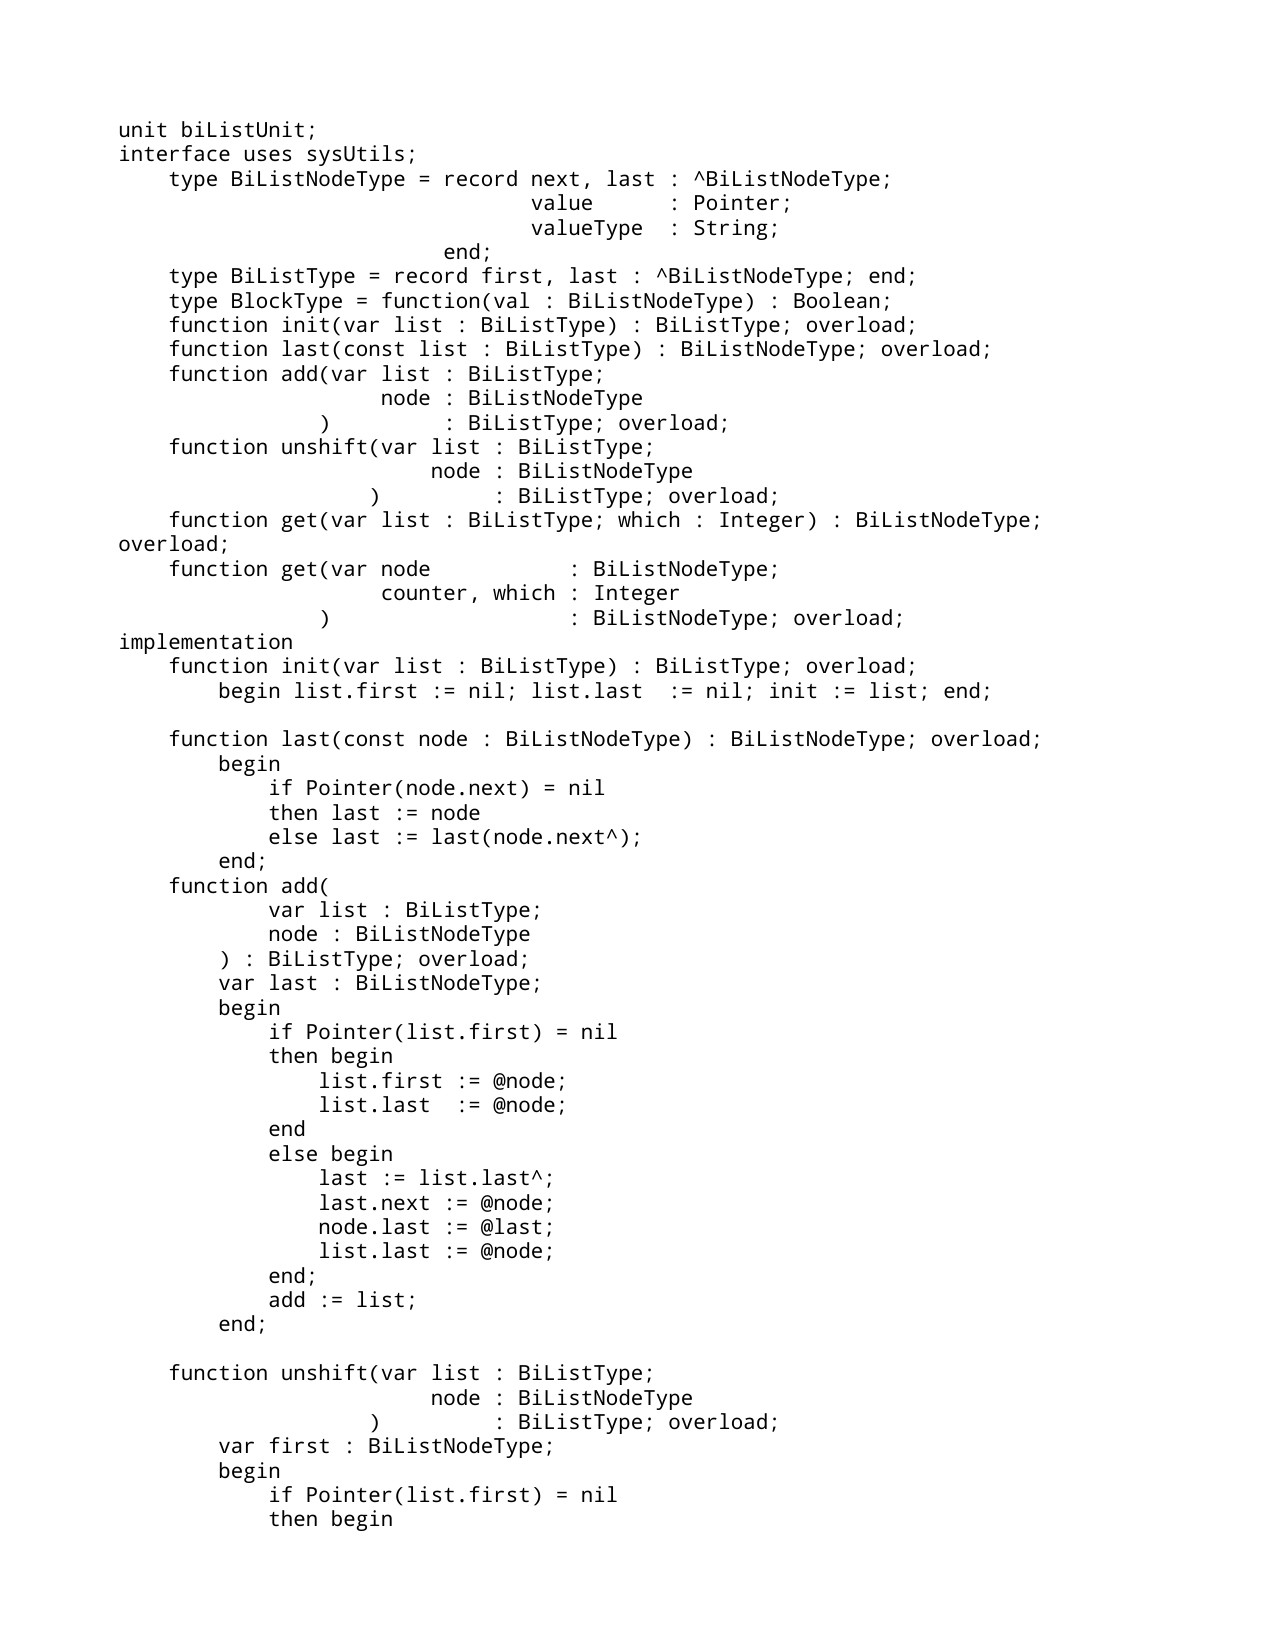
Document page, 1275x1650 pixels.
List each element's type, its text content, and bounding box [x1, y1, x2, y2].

text function add(var list : BiListType; [118, 362, 1157, 386]
text function last(const node : BiListNodeType) : BiListNodeType; overload; [118, 727, 1157, 752]
text node.last := @last; [118, 1215, 1157, 1239]
text ) : BiListNodeType; overload; [118, 606, 1157, 630]
text end; [118, 1264, 1157, 1288]
text function last(const list : BiListType) : BiListNodeType; overload; [118, 337, 1157, 362]
text interface uses sysUtils; [118, 142, 1157, 167]
text list.last := @node; [118, 1093, 1157, 1117]
text node : BiListNodeType [118, 922, 1157, 947]
text node : BiListNodeType [118, 1386, 1157, 1410]
text counter, which : Integer [118, 581, 1157, 606]
text list.last := @node; [118, 1239, 1157, 1264]
text type BiListType = record first, last : ^BiListNodeType; end; [118, 264, 1157, 289]
text function unshift(var list : BiListType; [118, 1361, 1157, 1386]
text end [118, 1117, 1157, 1142]
text begin list.first := nil; list.last := nil; init := list; end; [118, 679, 1157, 703]
text var first : BiListNodeType; [118, 1434, 1157, 1459]
text node : BiListNodeType [118, 386, 1157, 411]
text end; [118, 1312, 1157, 1337]
text then begin [118, 1507, 1157, 1532]
text value : Pointer; [118, 191, 1157, 216]
text last.next := @node; [118, 1191, 1157, 1215]
text ) : BiListType; overload; [118, 484, 1157, 508]
text ) : BiListType; overload; [118, 411, 1157, 435]
text begin [118, 1459, 1157, 1483]
text begin [118, 996, 1157, 1020]
text function init(var list : BiListType) : BiListType; overload; [118, 313, 1157, 337]
text list.first := @node; [118, 1069, 1157, 1093]
text if Pointer(list.first) = nil [118, 1483, 1157, 1507]
text function get(var node : BiListNodeType; [118, 557, 1157, 581]
text then last := node [118, 801, 1157, 825]
text end; [118, 849, 1157, 874]
text add := list; [118, 1288, 1157, 1312]
text begin [118, 752, 1157, 776]
text function get(var list : BiListType; which : Integer) : BiListNodeType; overload; [118, 508, 1157, 557]
text function add( [118, 874, 1157, 898]
text then begin [118, 1044, 1157, 1069]
text type BlockType = function(val : BiListNodeType) : Boolean; [118, 289, 1157, 313]
text type BiListNodeType = record next, last : ^BiListNodeType; [118, 167, 1157, 191]
text if Pointer(list.first) = nil [118, 1020, 1157, 1044]
text var last : BiListNodeType; [118, 971, 1157, 996]
text unit biListUnit; [118, 118, 1157, 142]
text else begin [118, 1142, 1157, 1166]
text end; [118, 240, 1157, 264]
text last := list.last^; [118, 1166, 1157, 1191]
text node : BiListNodeType [118, 459, 1157, 484]
text else last := last(node.next^); [118, 825, 1157, 849]
text if Pointer(node.next) = nil [118, 776, 1157, 801]
text function init(var list : BiListType) : BiListType; overload; [118, 654, 1157, 679]
text function unshift(var list : BiListType; [118, 435, 1157, 459]
text valueType : String; [118, 216, 1157, 240]
text var list : BiListType; [118, 898, 1157, 922]
text ) : BiListType; overload; [118, 947, 1157, 971]
text implementation [118, 630, 1157, 654]
text ) : BiListType; overload; [118, 1410, 1157, 1434]
